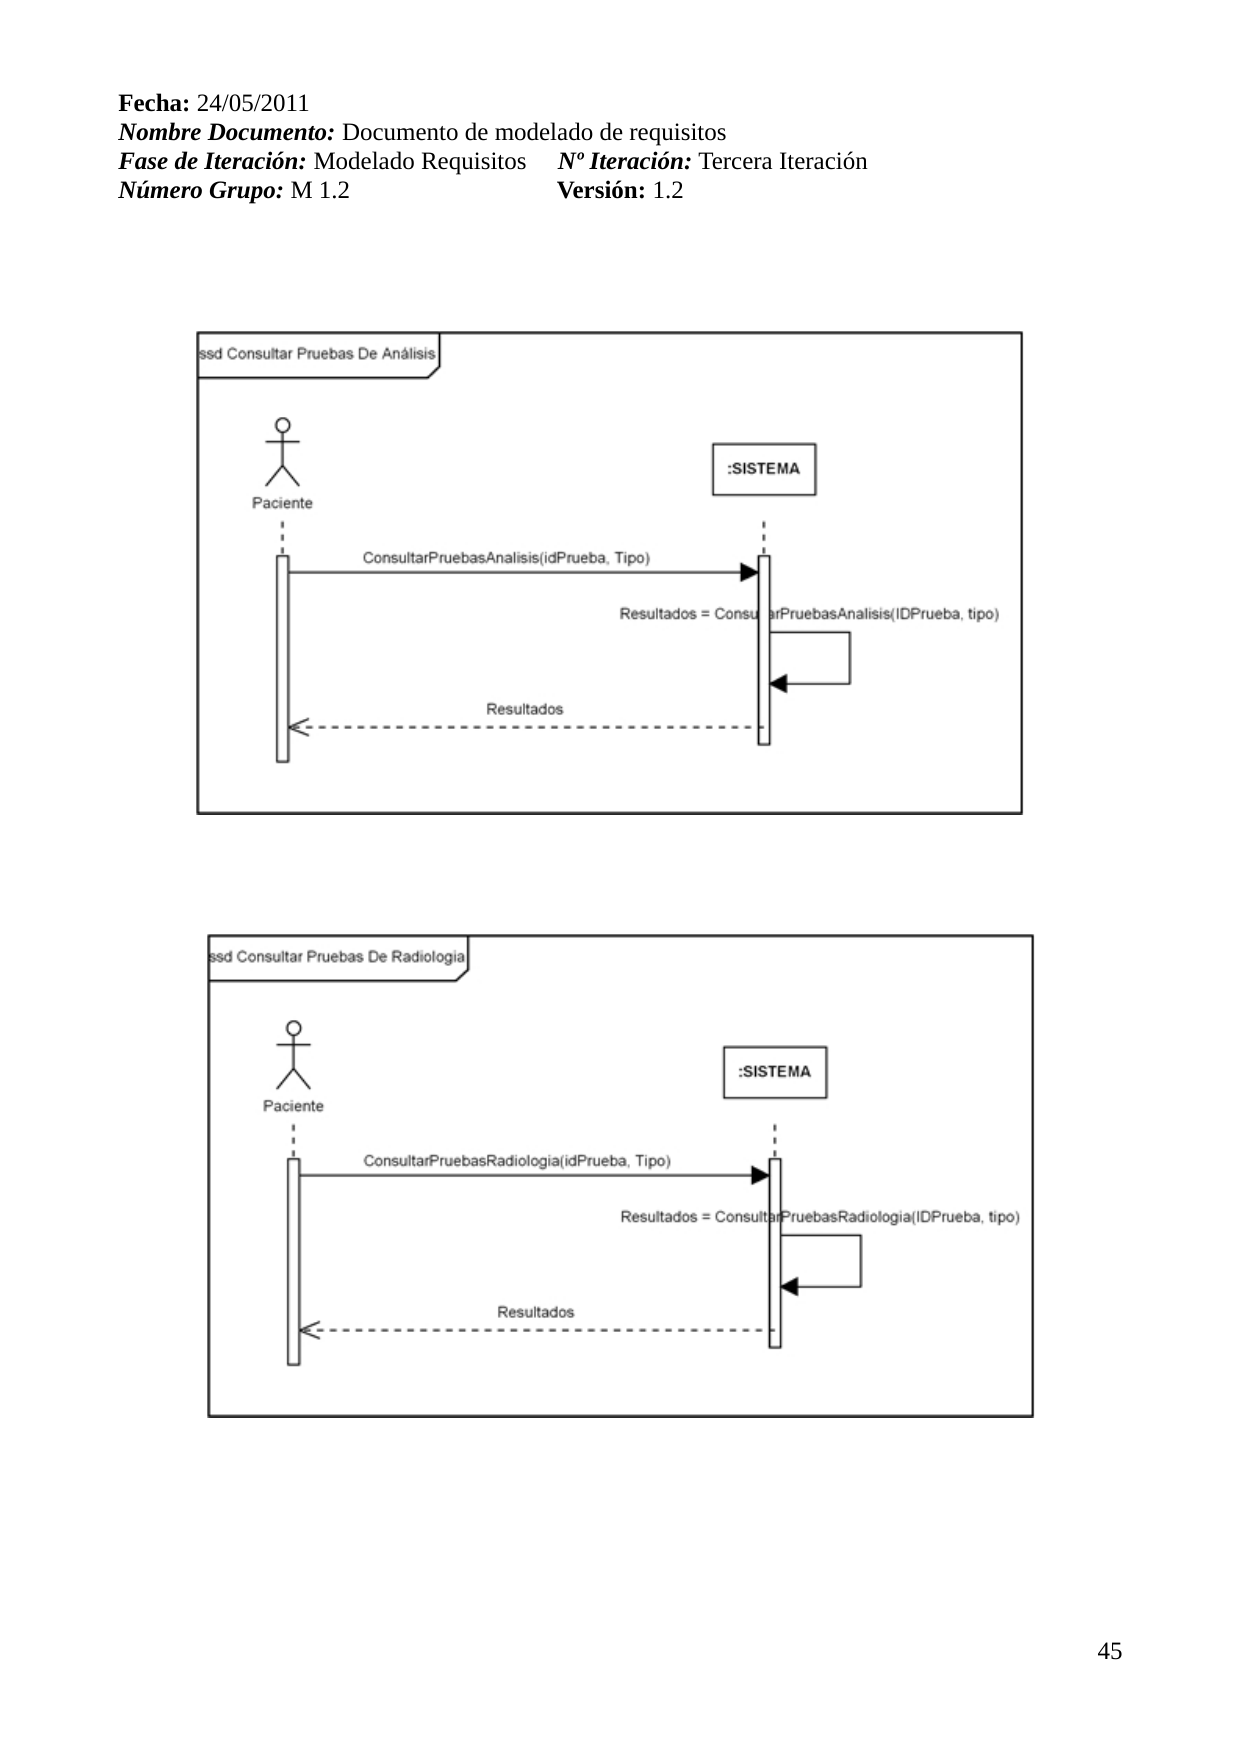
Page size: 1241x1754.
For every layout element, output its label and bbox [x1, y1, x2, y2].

picture [206, 933, 1035, 1418]
picture [195, 330, 1024, 815]
